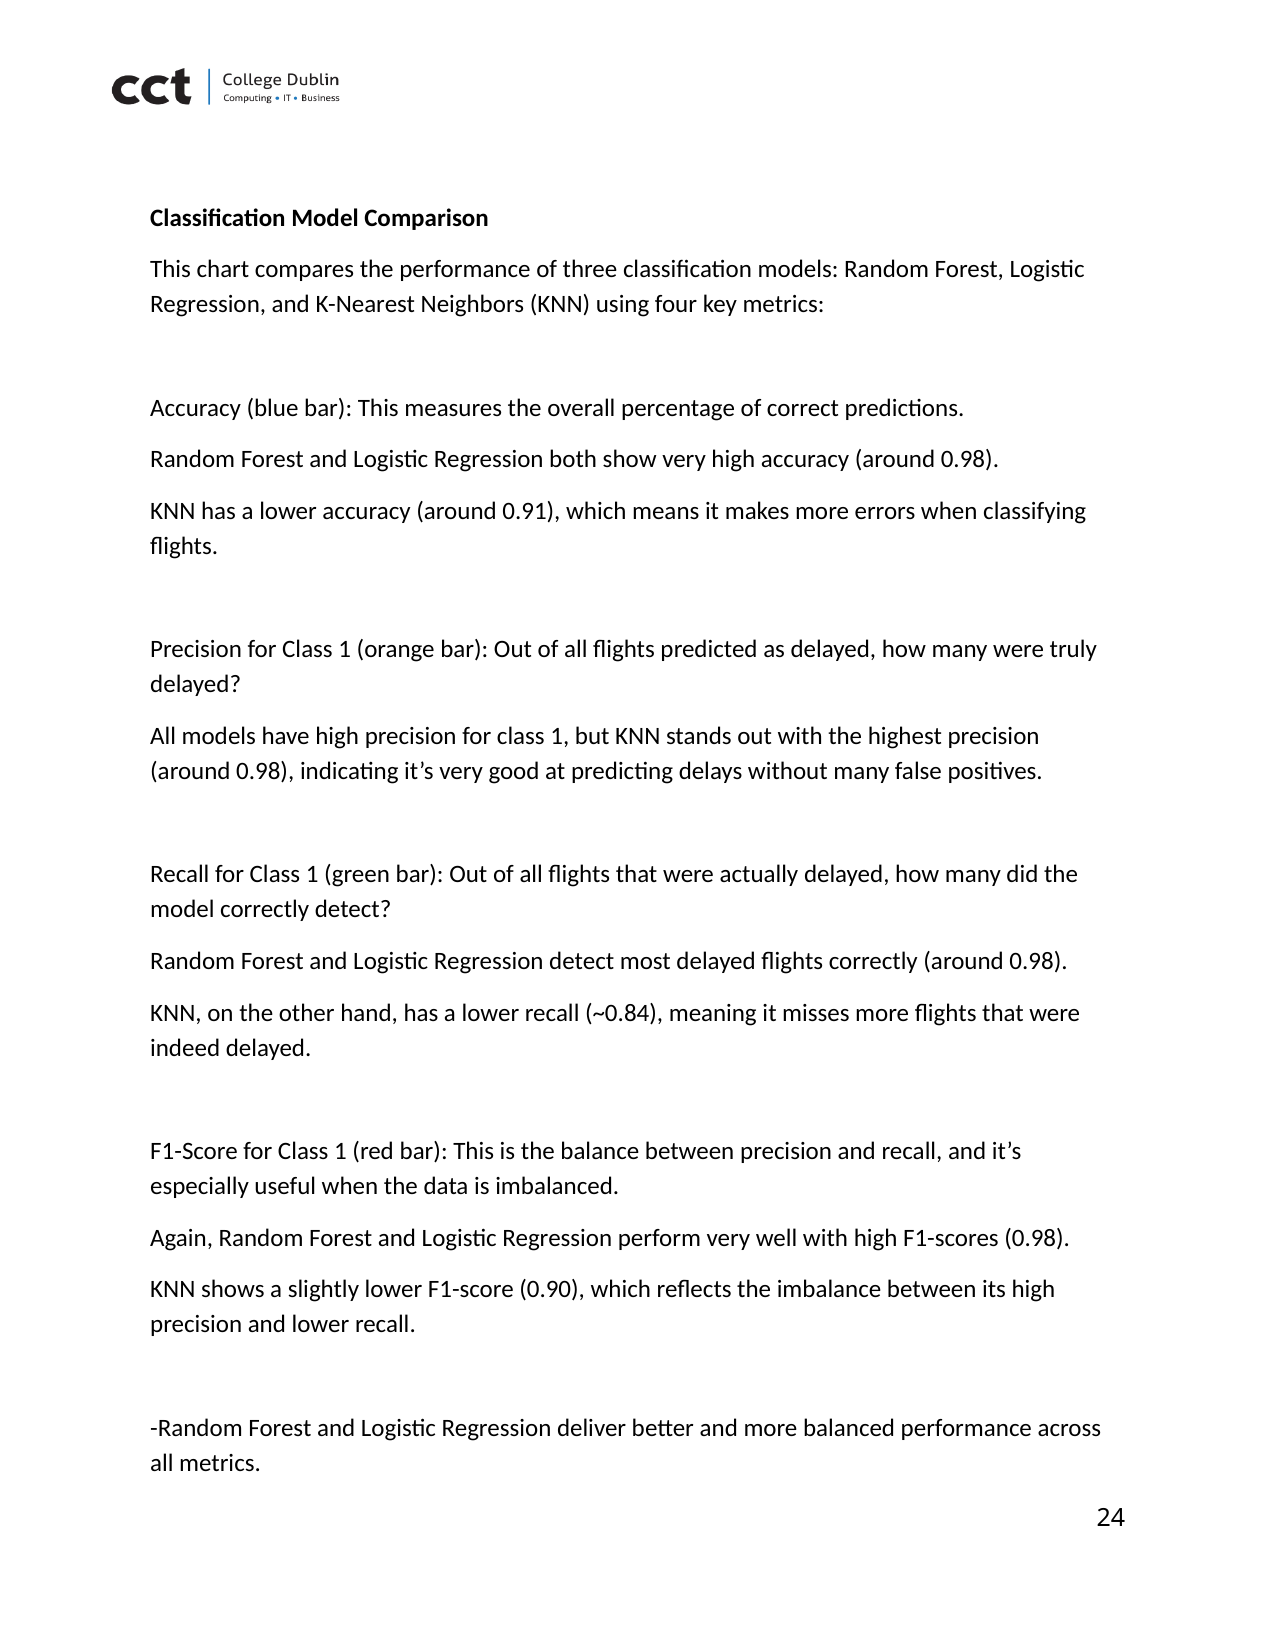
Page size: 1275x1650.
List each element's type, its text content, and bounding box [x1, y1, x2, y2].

text Recall for Class 1 (green bar): Out of all flights that were actually delayed, how many did the model correctly detect? [150, 858, 1125, 924]
text KNN, on the other hand, has a lower recall (~0.84), meaning it misses more flights that were indeed delayed. [150, 997, 1125, 1062]
text Classification Model Comparison [150, 202, 1125, 232]
text KNN has a lower accuracy (around 0.91), which means it makes more errors when classifying flights. [150, 495, 1125, 561]
text This chart compares the performance of three classification models: Random Forest, Logistic Regression, and K-Nearest Neighbors (KNN) using four key metrics: [150, 253, 1125, 319]
text Precision for Class 1 (orange bar): Out of all flights predicted as delayed, how many were truly delayed? [150, 633, 1125, 699]
text Random Forest and Logistic Regression detect most delayed flights correctly (around 0.98). [150, 945, 1125, 976]
text KNN shows a slightly lower F1-score (0.90), which reflects the imbalance between its high precision and lower recall. [150, 1273, 1125, 1339]
text Again, Random Forest and Logistic Regression perform very well with high F1-scores (0.98). [150, 1222, 1125, 1252]
text Random Forest and Logistic Regression both show very high accuracy (around 0.98). [150, 443, 1125, 474]
text All models have high precision for class 1, but KNN stands out with the highest precision (around 0.98), indicating it’s very good at predicting delays without many false positives. [150, 720, 1125, 786]
text F1-Score for Class 1 (red bar): This is the balance between precision and recall, and it’s especially useful when the data is imbalanced. [150, 1135, 1125, 1201]
text -Random Forest and Logistic Regression deliver better and more balanced performance across all metrics. [150, 1412, 1125, 1477]
text Accuracy (blue bar): This measures the overall percentage of correct predictions. [150, 392, 1125, 422]
